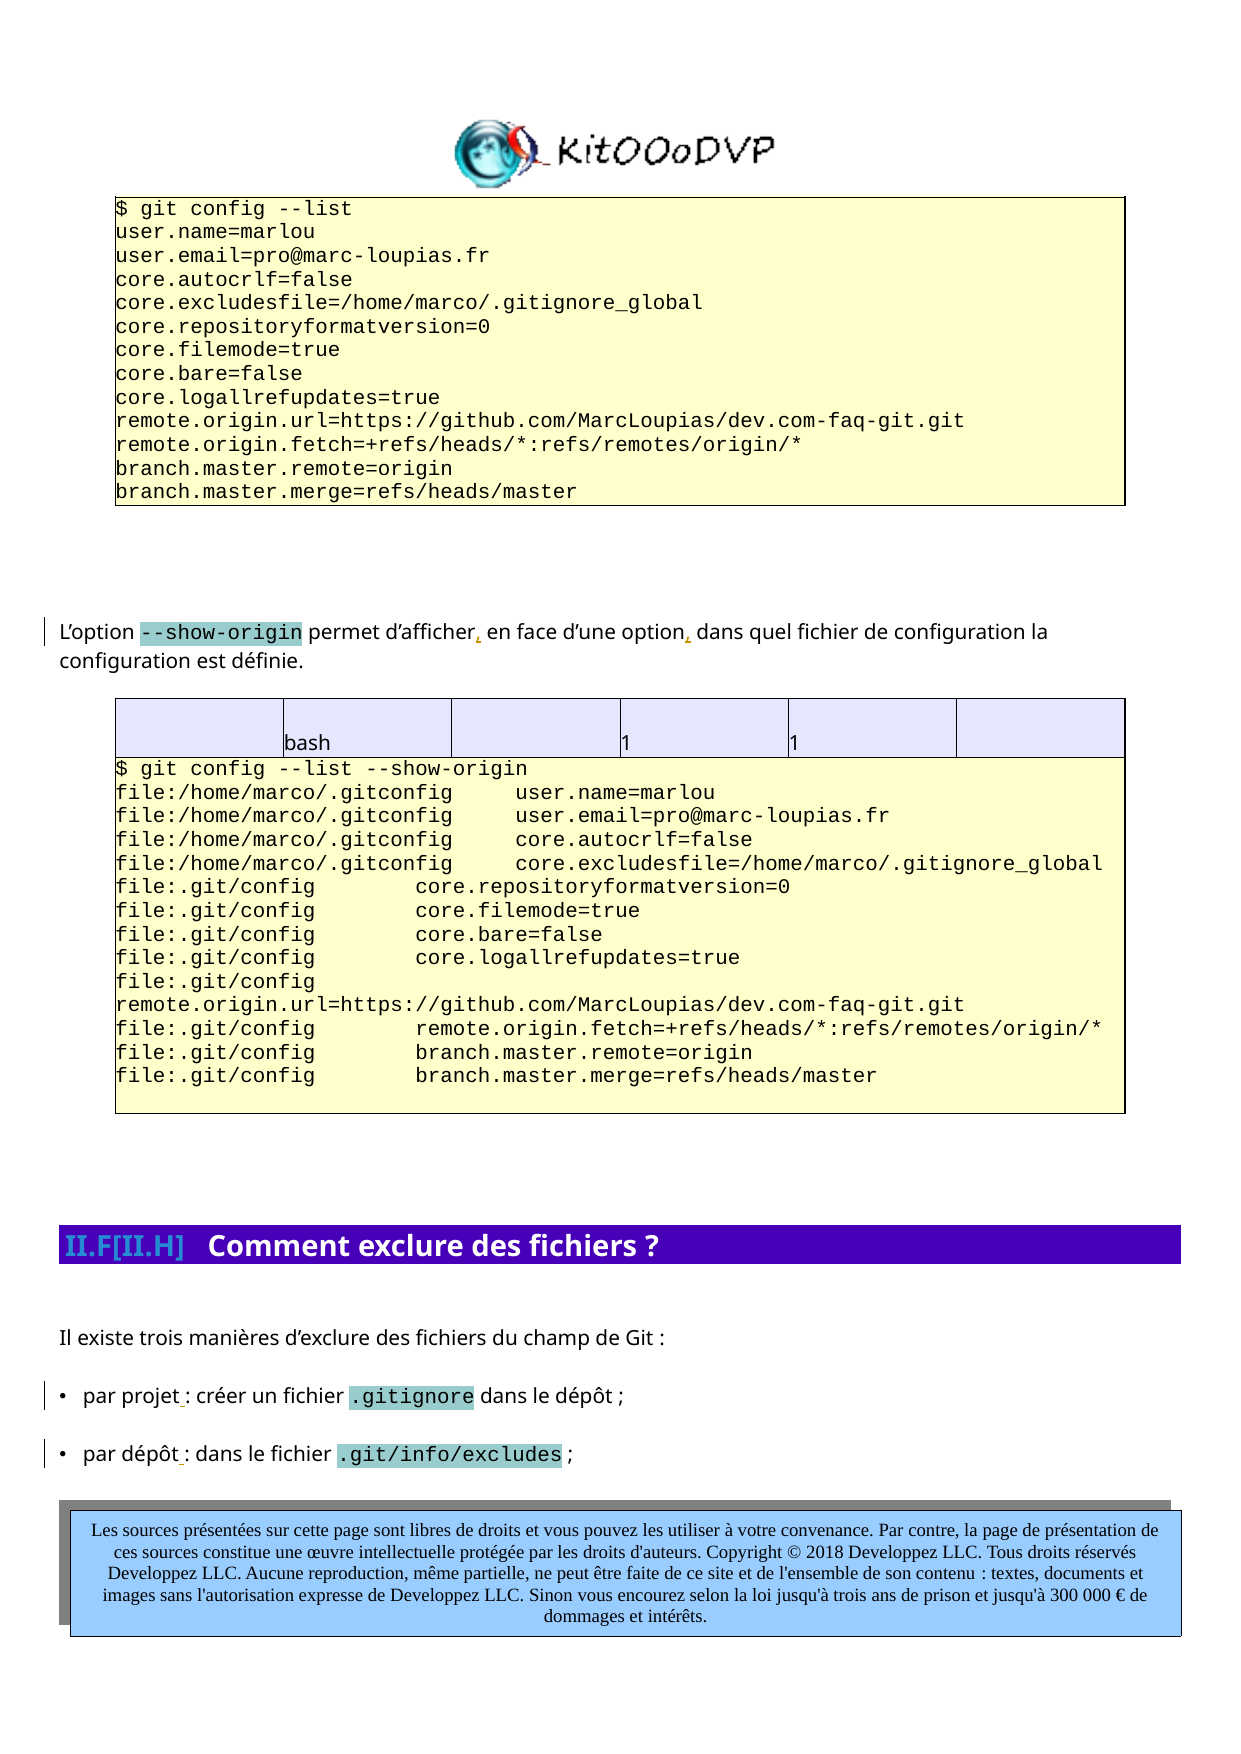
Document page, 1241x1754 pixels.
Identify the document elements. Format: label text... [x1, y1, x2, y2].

list par dépôt : dans le fichier .git/info/excludes ; [59, 1439, 1181, 1468]
table_header [116, 699, 283, 757]
list par projet : créer un fichier .gitignore dans le dépôt ; [59, 1381, 1181, 1410]
subtitle Comment exclure des fichiers ? [59, 1225, 1181, 1264]
picture [453, 118, 781, 191]
table_header 1 [621, 699, 788, 757]
table_header [957, 699, 1124, 757]
text L’option --show-origin permet d’afficher, en face d’une option, dans quel fichier de configuration la configuration est définie. [59, 617, 1181, 674]
text Il existe trois manières d’exclure des fichiers du champ de Git : [59, 1323, 1181, 1352]
table_header [452, 699, 620, 757]
table_header 1 [789, 699, 956, 757]
table_header bash [284, 699, 451, 757]
